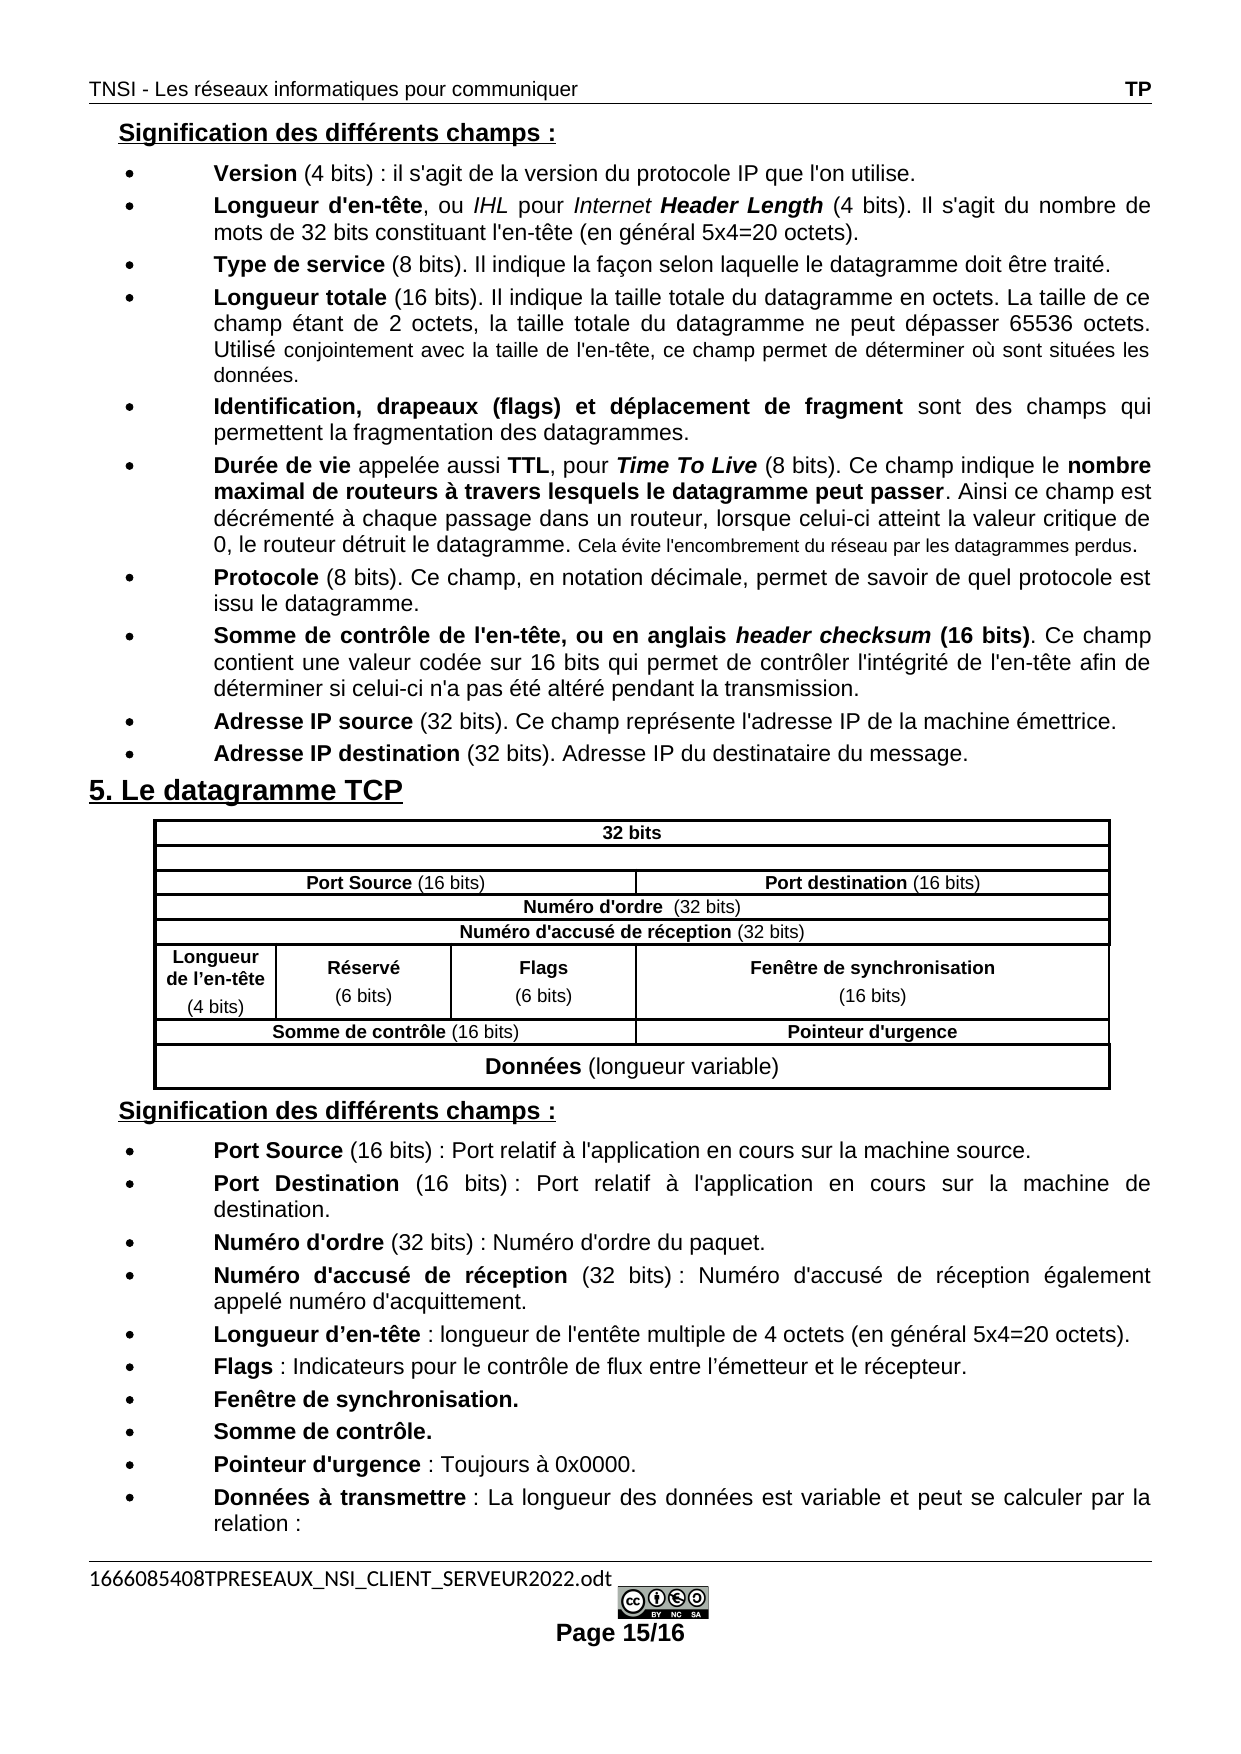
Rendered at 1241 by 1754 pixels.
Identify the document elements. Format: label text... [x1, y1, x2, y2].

list Type de service (8 bits). Il indique la façon selon laquelle le datagramme doit être traité. [126, 251, 1152, 277]
table_cell Réservé (6 bits) [277, 946, 450, 1018]
table_cell [246, 847, 276, 868]
list Pointeur d'urgence : Toujours à 0x0000. [126, 1451, 1152, 1477]
list Durée de vie appelée aussi TTL, pour Time To Live (8 bits). Ce champ indique le nombre maximal de routeurs à travers lesquels le datagramme peut passer. Ainsi ce champ est décrémenté à chaque passage dans un routeur, lorsque celui-ci atteint la valeur critique de 0, le routeur détruit le datagramme. Cela évite l'encombrement du réseau par les datagrammes perdus. [126, 452, 1152, 557]
table_cell [934, 847, 963, 868]
table_cell Numéro d'accusé de réception (32 bits) [157, 921, 1108, 942]
table_cell [668, 847, 699, 868]
table_cell [1079, 847, 1108, 868]
table_cell [276, 847, 305, 868]
table_cell [364, 847, 393, 868]
table_cell [305, 847, 334, 868]
table_cell [451, 847, 482, 868]
table_cell Flags (6 bits) [452, 946, 635, 1018]
table_cell [393, 847, 422, 868]
table_cell [605, 847, 636, 868]
table_cell Données (longueur variable) [157, 1046, 1108, 1087]
table_cell [636, 847, 668, 868]
table_cell [575, 847, 605, 868]
table_cell [876, 847, 905, 868]
list Numéro d'ordre (32 bits) : Numéro d'ordre du paquet. [126, 1229, 1152, 1255]
table_cell Fenêtre de synchronisation (16 bits) [637, 946, 1108, 1018]
list Numéro d'accusé de réception (32 bits) : Numéro d'accusé de réception également appelé numéro d'acquittement. [126, 1262, 1152, 1314]
list Données à transmettre : La longueur des données est variable et peut se calculer par la relation : [126, 1483, 1152, 1536]
text 5. Le datagramme TCP [89, 773, 1152, 807]
list Longueur d’en-tête : longueur de l'entête multiple de 4 octets (en général 5x4=20 octets). [126, 1321, 1152, 1347]
table_cell [789, 847, 818, 868]
list Protocole (8 bits). Ce champ, en notation décimale, permet de savoir de quel protocole est issu le datagramme. [126, 563, 1152, 616]
table_cell Somme de contrôle (16 bits) [157, 1021, 635, 1042]
table_cell Longueur de l’en-tête (4 bits) [157, 946, 275, 1018]
text Signification des différents champs : [118, 1096, 1152, 1125]
table_cell [482, 847, 513, 868]
table_cell [157, 847, 185, 868]
table_cell [335, 847, 364, 868]
table_cell [544, 847, 574, 868]
list Longueur d'en-tête, ou IHL pour Internet Header Length (4 bits). Il s'agit du nombre de mots de 32 bits constituant l'en-tête (en général 5x4=20 octets). [126, 192, 1152, 245]
table_cell [760, 847, 789, 868]
table_cell Numéro d'ordre (32 bits) [157, 896, 1108, 918]
table_cell [731, 847, 760, 868]
list Port Destination (16 bits) : Port relatif à l'application en cours sur la machine de destination. [126, 1170, 1152, 1223]
table_cell [963, 847, 992, 868]
list Port Source (16 bits) : Port relatif à l'application en cours sur la machine source. [126, 1137, 1152, 1164]
table_cell [818, 847, 847, 868]
list Somme de contrôle. [126, 1418, 1152, 1445]
table_cell [992, 847, 1021, 868]
table_cell [1050, 847, 1079, 868]
table_cell [422, 847, 451, 868]
list Somme de contrôle de l'en-tête, ou en anglais header checksum (16 bits). Ce champ contient une valeur codée sur 16 bits qui permet de contrôler l'intégrité de l'en-tête afin de déterminer si celui-ci n'a pas été altéré pendant la transmission. [126, 622, 1152, 702]
table_cell [185, 847, 215, 868]
table_cell [699, 847, 731, 868]
table_cell [513, 847, 544, 868]
list Identification, drapeaux (flags) et déplacement de fragment sont des champs qui permettent la fragmentation des datagrammes. [126, 393, 1152, 446]
list Adresse IP source (32 bits). Ce champ représente l'adresse IP de la machine émettrice. [126, 708, 1152, 734]
list Version (4 bits) : il s'agit de la version du protocole IP que l'on utilise. [126, 159, 1152, 186]
table_cell Port destination (16 bits) [637, 872, 1108, 893]
table_cell Port Source (16 bits) [157, 872, 635, 893]
list Fenêtre de synchronisation. [126, 1386, 1152, 1412]
table_cell [847, 847, 876, 868]
list Adresse IP destination (32 bits). Adresse IP du destinataire du message. [126, 740, 1152, 767]
table_header 32 bits [157, 822, 1108, 844]
table_cell [215, 847, 246, 868]
table_cell [1021, 847, 1050, 868]
text Signification des différents champs : [118, 118, 1152, 147]
list Flags : Indicateurs pour le contrôle de flux entre l’émetteur et le récepteur. [126, 1353, 1152, 1379]
table_cell Pointeur d'urgence [637, 1021, 1108, 1042]
table_cell [905, 847, 934, 868]
list Longueur totale (16 bits). Il indique la taille totale du datagramme en octets. La taille de ce champ étant de 2 octets, la taille totale du datagramme ne peut dépasser 65536 octets. Utilisé conjointement avec la taille de l'en-tête, ce champ permet de déterminer où sont situées les données. [126, 284, 1152, 387]
